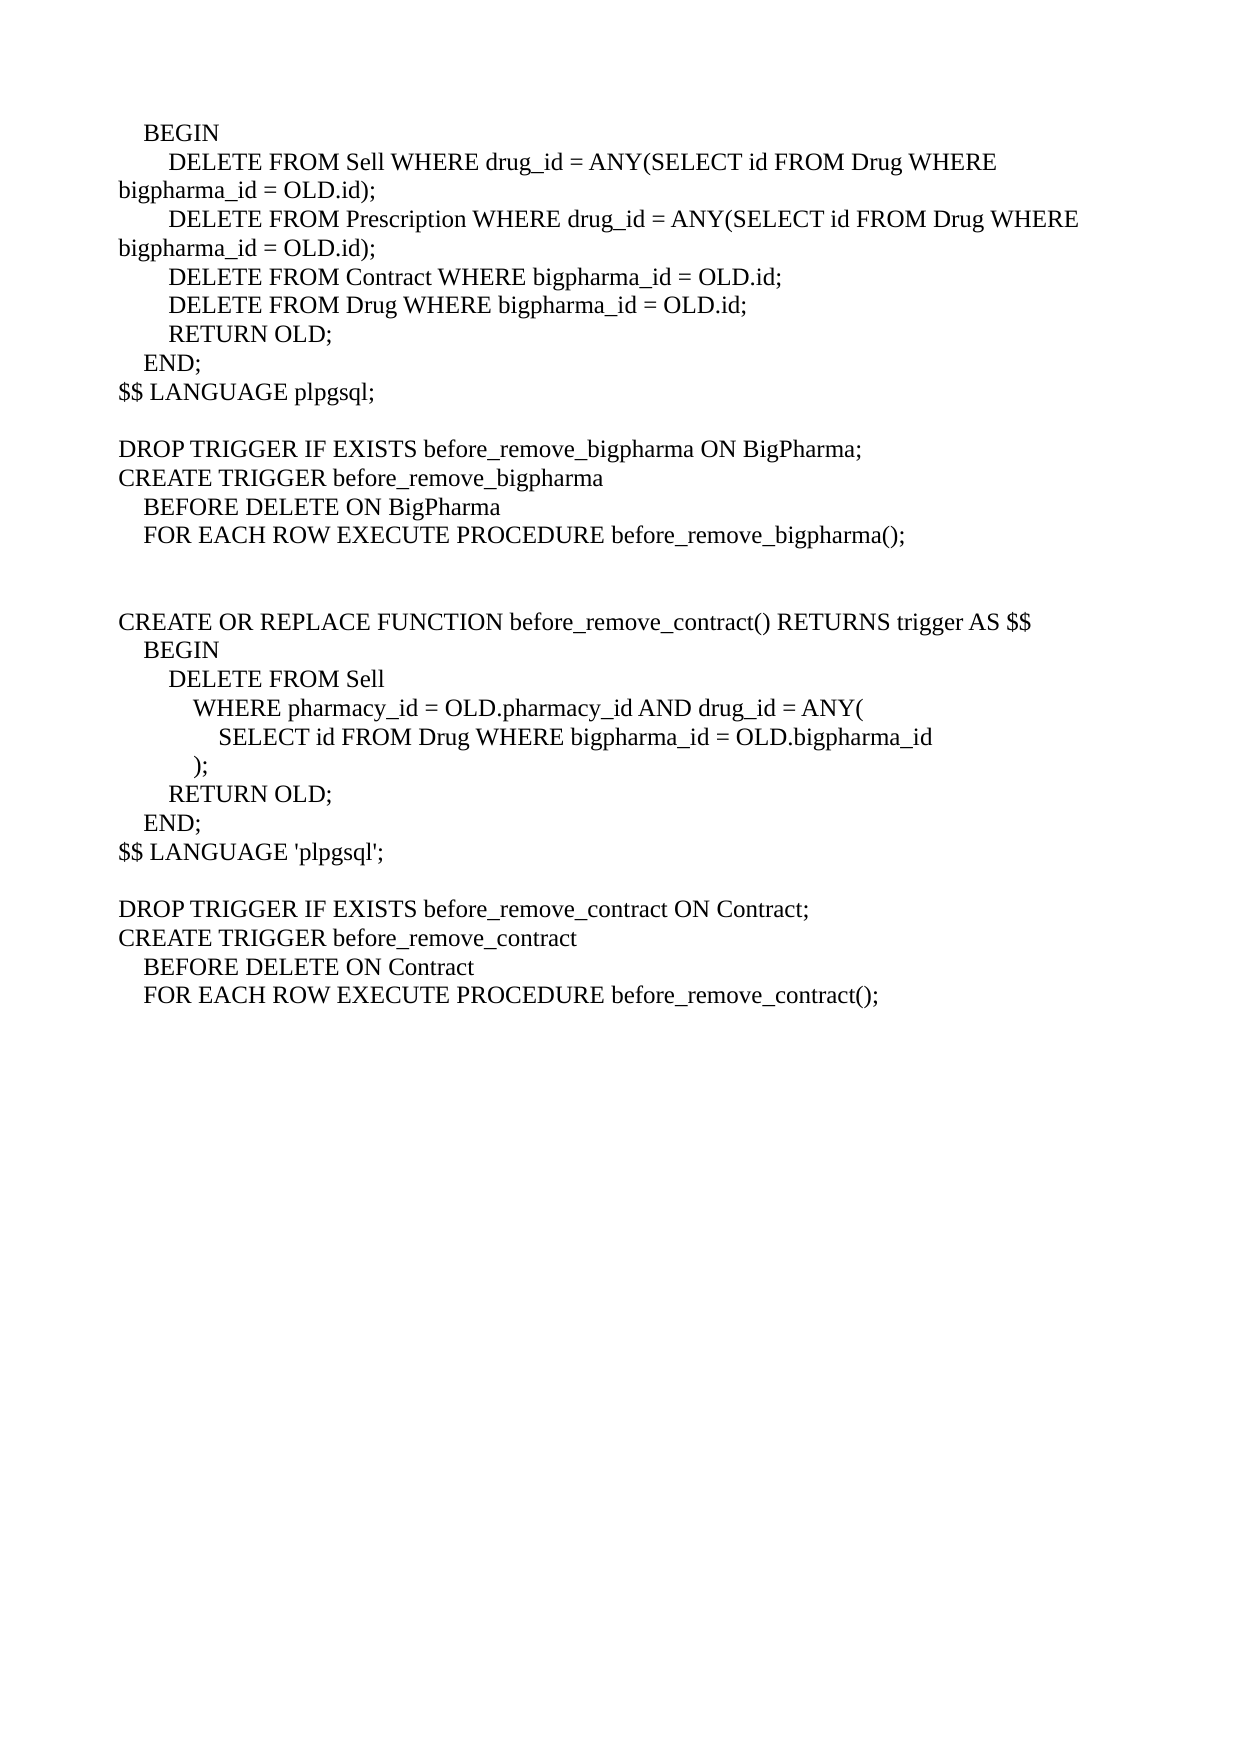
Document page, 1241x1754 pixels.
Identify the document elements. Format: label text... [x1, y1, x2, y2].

text BEGIN [118, 118, 1122, 147]
text DELETE FROM Drug WHERE bigpharma_id = OLD.id; [118, 291, 1122, 319]
text BEFORE DELETE ON Contract [118, 952, 1122, 981]
text WHERE pharmacy_id = OLD.pharmacy_id AND drug_id = ANY( [118, 693, 1122, 722]
text END; [118, 808, 1122, 837]
text ); [118, 751, 1122, 779]
text FOR EACH ROW EXECUTE PROCEDURE before_remove_bigpharma(); [118, 521, 1122, 549]
text DELETE FROM Prescription WHERE drug_id = ANY(SELECT id FROM Drug WHERE bigpharma_id = OLD.id); [118, 204, 1122, 262]
text CREATE TRIGGER before_remove_bigpharma [118, 463, 1122, 492]
text DELETE FROM Sell [118, 664, 1122, 693]
text BEFORE DELETE ON BigPharma [118, 492, 1122, 521]
text CREATE OR REPLACE FUNCTION before_remove_contract() RETURNS trigger AS $$ [118, 607, 1122, 636]
text DROP TRIGGER IF EXISTS before_remove_contract ON Contract; [118, 894, 1122, 923]
text CREATE TRIGGER before_remove_contract [118, 923, 1122, 952]
text FOR EACH ROW EXECUTE PROCEDURE before_remove_contract(); [118, 981, 1122, 1009]
text DROP TRIGGER IF EXISTS before_remove_bigpharma ON BigPharma; [118, 434, 1122, 463]
text BEGIN [118, 636, 1122, 664]
text END; [118, 348, 1122, 377]
text RETURN OLD; [118, 779, 1122, 808]
text DELETE FROM Sell WHERE drug_id = ANY(SELECT id FROM Drug WHERE bigpharma_id = OLD.id); [118, 147, 1122, 204]
text RETURN OLD; [118, 319, 1122, 348]
text SELECT id FROM Drug WHERE bigpharma_id = OLD.bigpharma_id [118, 722, 1122, 751]
text DELETE FROM Contract WHERE bigpharma_id = OLD.id; [118, 262, 1122, 291]
text $$ LANGUAGE plpgsql; [118, 377, 1122, 406]
text $$ LANGUAGE 'plpgsql'; [118, 837, 1122, 866]
